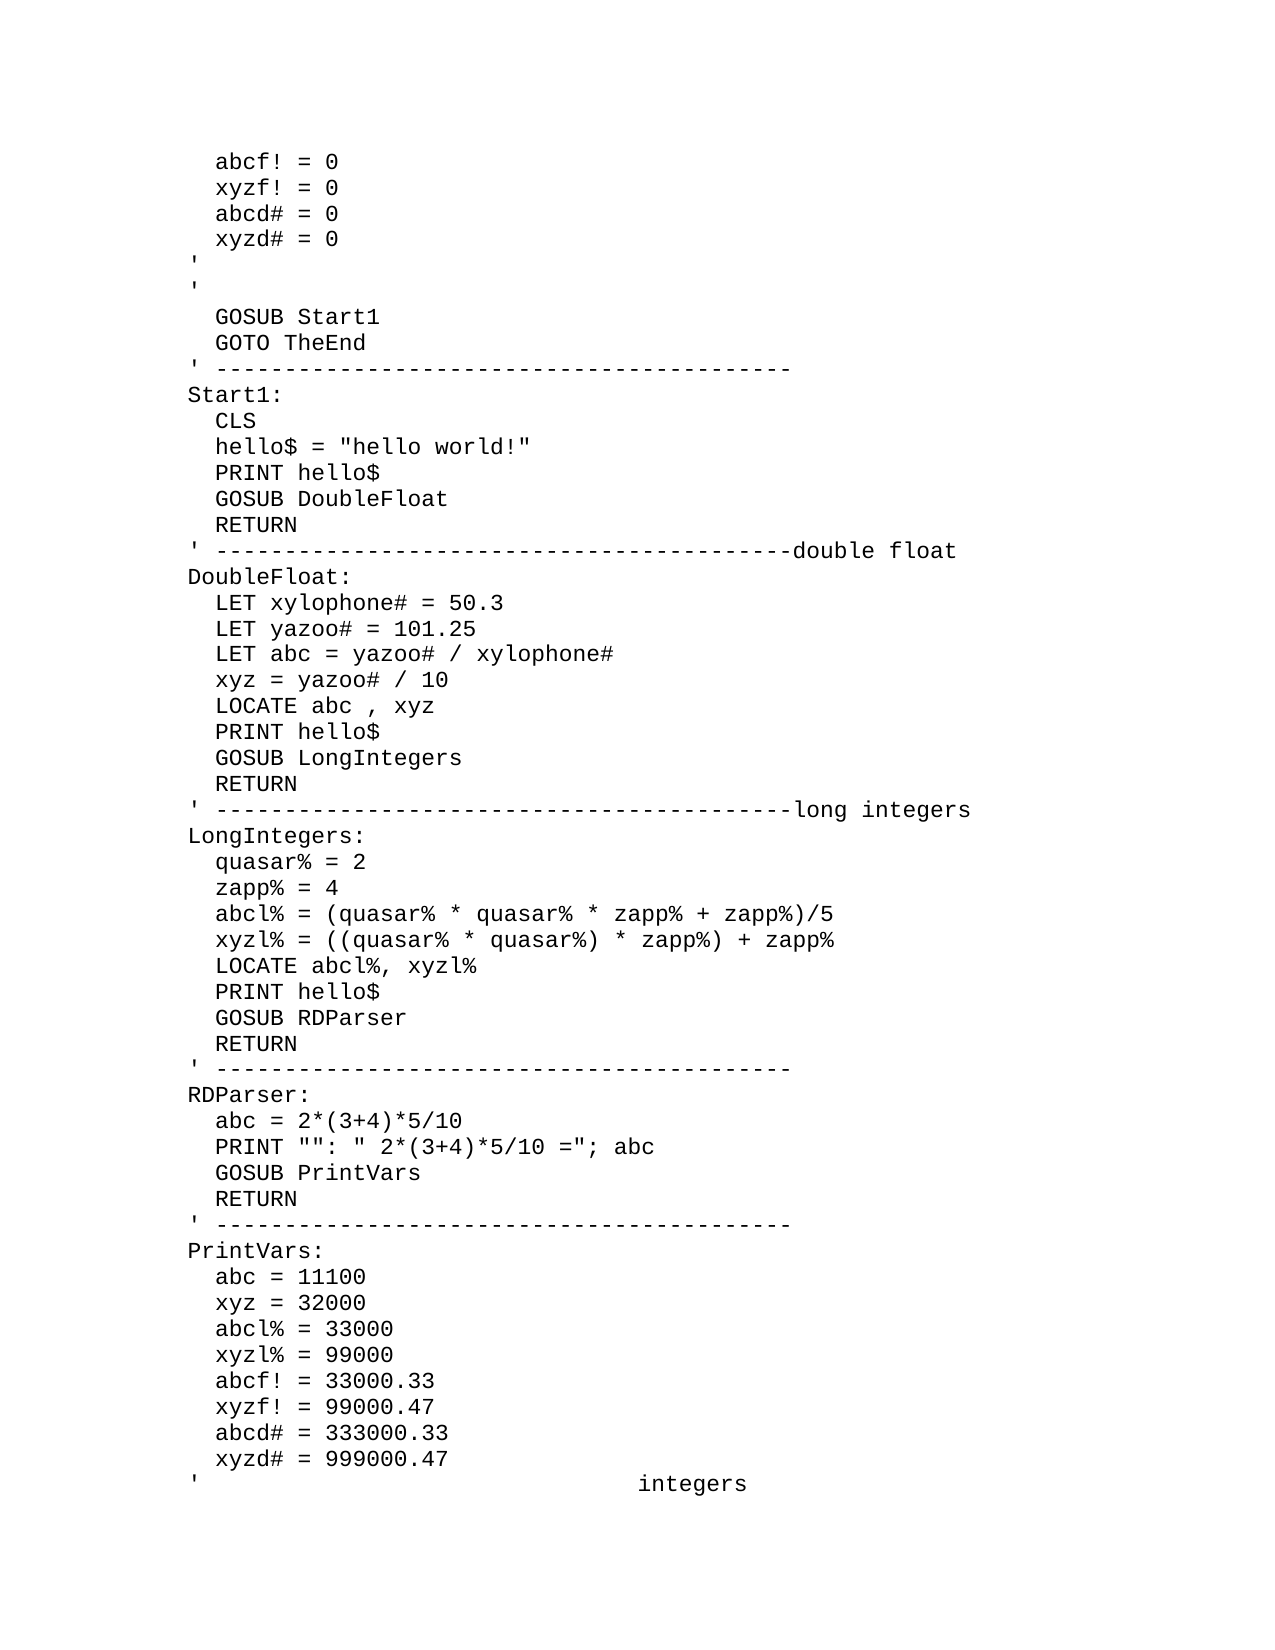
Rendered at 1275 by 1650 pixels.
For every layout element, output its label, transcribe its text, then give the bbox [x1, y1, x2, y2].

text RETURN [187, 772, 1087, 798]
text ' ------------------------------------------ [187, 1213, 1087, 1239]
text xyzf! = 99000.47 [187, 1395, 1087, 1421]
text quasar% = 2 [187, 850, 1087, 876]
text abcf! = 0 [187, 150, 1087, 176]
text RETURN [187, 513, 1087, 539]
text abcd# = 0 [187, 202, 1087, 228]
text ' [187, 254, 1087, 280]
text GOTO TheEnd [187, 332, 1087, 357]
text RETURN [187, 1032, 1087, 1058]
text xyzf! = 0 [187, 176, 1087, 202]
text PRINT "": " 2*(3+4)*5/10 ="; abc [187, 1136, 1087, 1162]
text zapp% = 4 [187, 876, 1087, 902]
text LOCATE abc , xyz [187, 695, 1087, 721]
text ' [187, 280, 1087, 306]
text abcd# = 333000.33 [187, 1421, 1087, 1447]
text CLS [187, 409, 1087, 435]
text PRINT hello$ [187, 461, 1087, 487]
text xyzl% = ((quasar% * quasar%) * zapp%) + zapp% [187, 928, 1087, 954]
text GOSUB DoubleFloat [187, 487, 1087, 513]
text GOSUB PrintVars [187, 1162, 1087, 1187]
text abc = 11100 [187, 1265, 1087, 1291]
text LongIntegers: [187, 824, 1087, 850]
text DoubleFloat: [187, 565, 1087, 591]
text GOSUB Start1 [187, 306, 1087, 332]
text LET yazoo# = 101.25 [187, 617, 1087, 643]
text xyzd# = 999000.47 [187, 1447, 1087, 1473]
text LET xylophone# = 50.3 [187, 591, 1087, 617]
text hello$ = "hello world!" [187, 435, 1087, 461]
text RDParser: [187, 1084, 1087, 1110]
text Start1: [187, 383, 1087, 409]
text abcf! = 33000.33 [187, 1369, 1087, 1395]
text LET abc = yazoo# / xylophone# [187, 643, 1087, 669]
text xyz = yazoo# / 10 [187, 669, 1087, 695]
text ' ------------------------------------------long integers [187, 798, 1087, 824]
text ' ------------------------------------------ [187, 1058, 1087, 1084]
text LOCATE abcl%, xyzl% [187, 954, 1087, 980]
text abcl% = (quasar% * quasar% * zapp% + zapp%)/5 [187, 902, 1087, 928]
text GOSUB RDParser [187, 1006, 1087, 1032]
text ' ------------------------------------------ [187, 357, 1087, 383]
text abcl% = 33000 [187, 1317, 1087, 1343]
text xyzl% = 99000 [187, 1343, 1087, 1369]
text PRINT hello$ [187, 980, 1087, 1006]
text xyzd# = 0 [187, 228, 1087, 254]
text ' integers [187, 1473, 1087, 1499]
text PRINT hello$ [187, 721, 1087, 747]
text GOSUB LongIntegers [187, 747, 1087, 772]
text abc = 2*(3+4)*5/10 [187, 1110, 1087, 1136]
text xyz = 32000 [187, 1291, 1087, 1317]
text PrintVars: [187, 1239, 1087, 1265]
text ' ------------------------------------------double float [187, 539, 1087, 565]
text RETURN [187, 1187, 1087, 1213]
